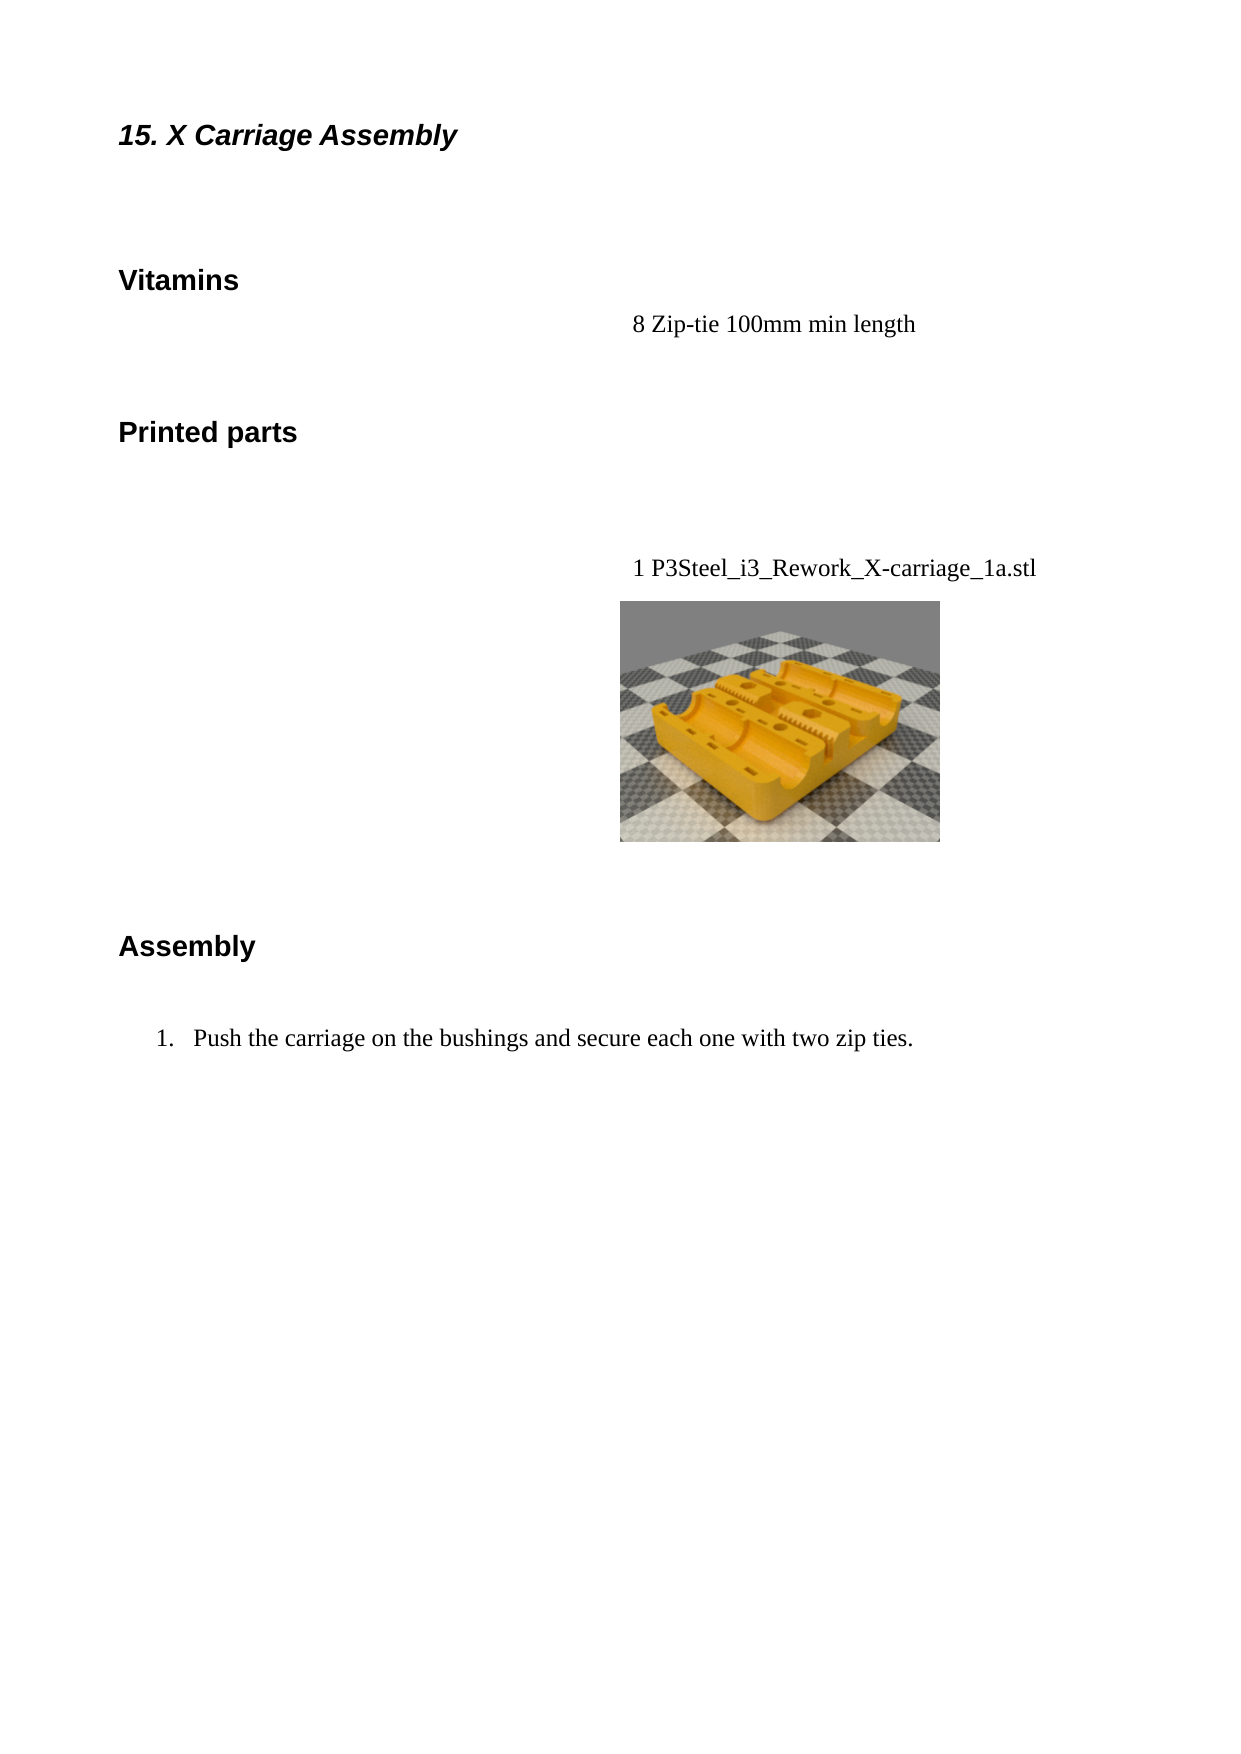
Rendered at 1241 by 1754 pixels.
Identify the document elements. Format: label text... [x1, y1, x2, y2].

table_header 8 Zip-tie 100mm min length [620, 309, 1122, 401]
table_cell 1 P3Steel_i3_Rework_X-carriage_1a.stl [620, 553, 1122, 856]
table_header [118, 309, 620, 401]
subtitle Assembly [118, 929, 1122, 962]
list Push the carriage on the bushings and secure each one with two zip ties. [156, 1023, 1122, 1052]
picture [620, 601, 940, 842]
subtitle 15. X Carriage Assembly [118, 118, 1122, 152]
subtitle Vitamins [118, 263, 1122, 297]
table_header [118, 460, 620, 553]
table_cell [118, 553, 620, 856]
subtitle Printed parts [118, 415, 1122, 448]
table_header [620, 460, 1122, 553]
